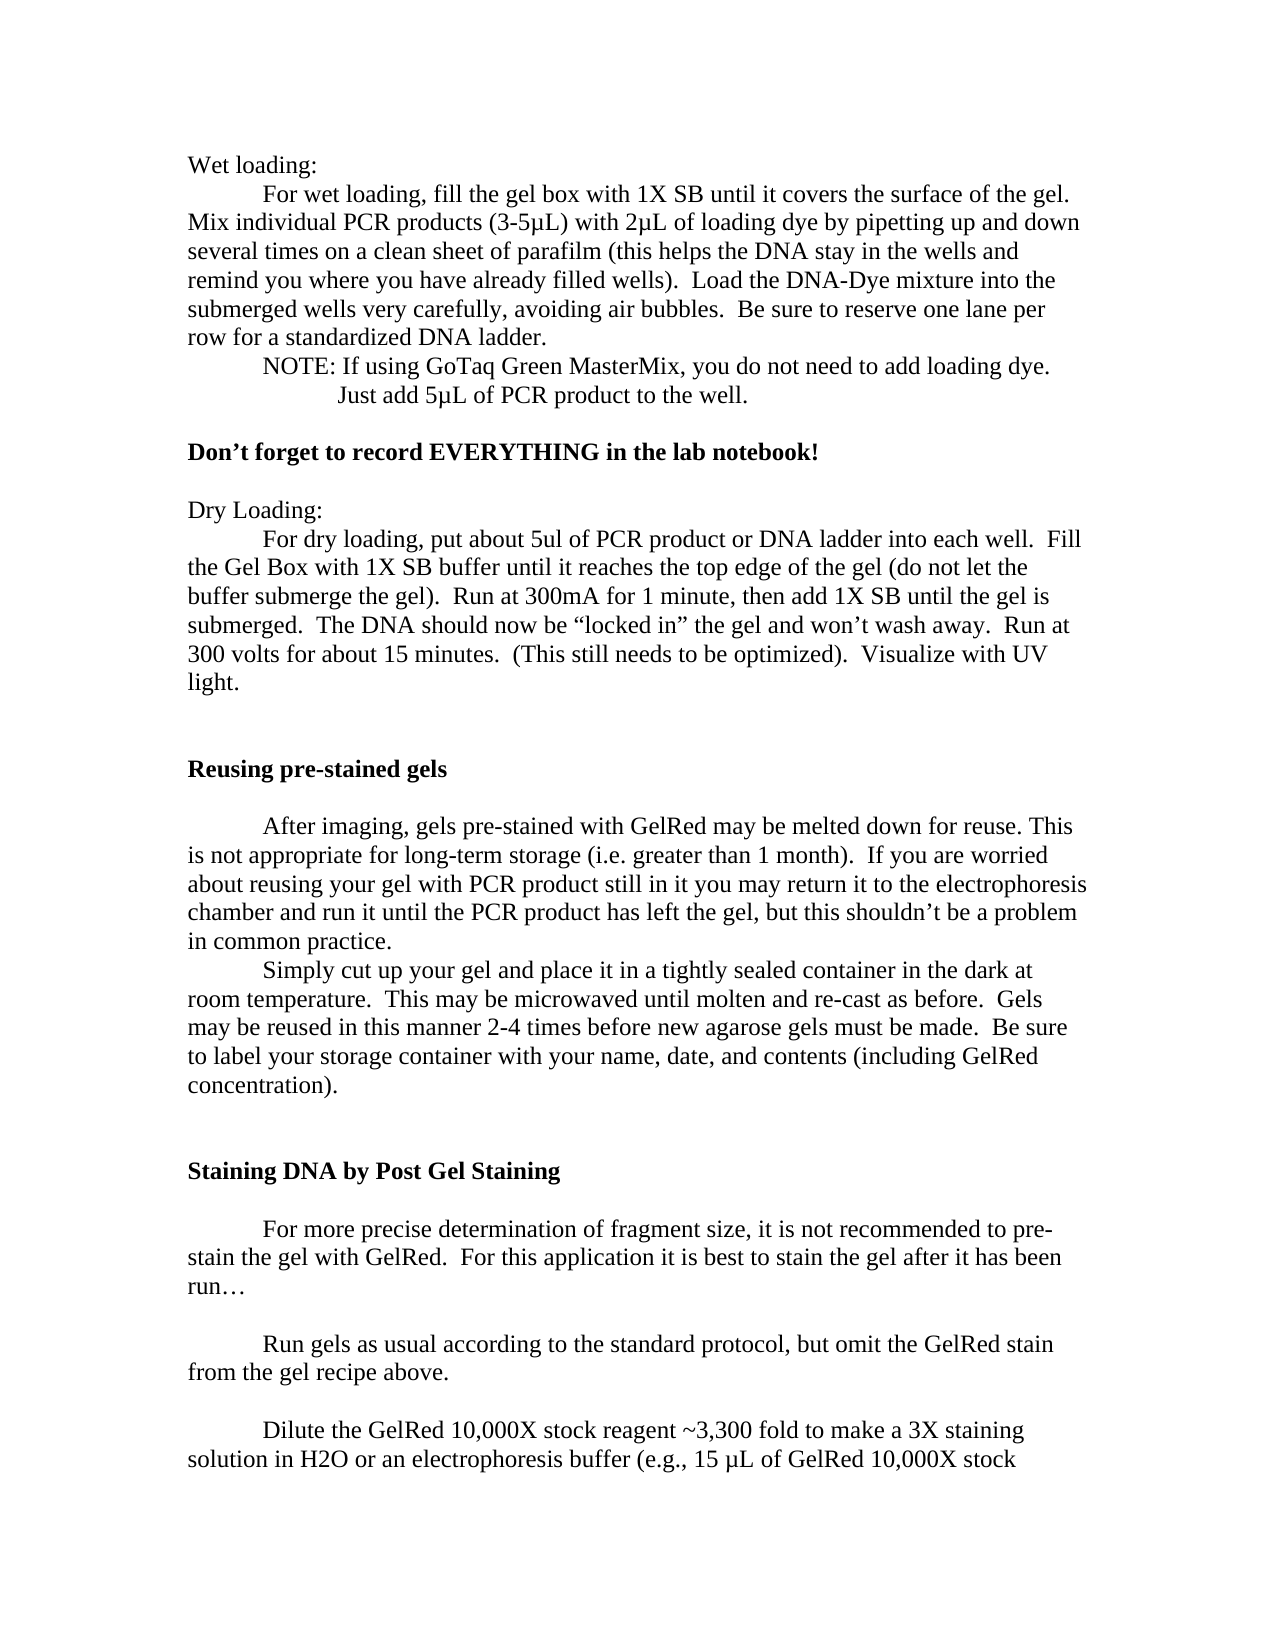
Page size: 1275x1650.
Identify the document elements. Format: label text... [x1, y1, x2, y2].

text Wet loading: [187, 150, 1087, 179]
text Reusing pre-stained gels [187, 754, 1087, 782]
text Just add 5µL of PCR product to the well. [187, 380, 1087, 409]
text Staining DNA by Post Gel Staining [187, 1156, 1087, 1185]
text NOTE: If using GoTaq Green MasterMix, you do not need to add loading dye. [187, 351, 1087, 380]
text For wet loading, fill the gel box with 1X SB until it covers the surface of the gel. Mix individual PCR products (3-5µL) with 2µL of loading dye by pipetting up and down several times on a clean sheet of parafilm (this helps the DNA stay in the wells and remind you where you have already filled wells). Load the DNA-Dye mixture into the submerged wells very carefully, avoiding air bubbles. Be sure to reserve one lane per row for a standardized DNA ladder. [187, 179, 1087, 351]
text Run gels as usual according to the standard protocol, but omit the GelRed stain from the gel recipe above. [187, 1329, 1087, 1386]
text For dry loading, put about 5ul of PCR product or DNA ladder into each well. Fill the Gel Box with 1X SB buffer until it reaches the top edge of the gel (do not let the buffer submerge the gel). Run at 300mA for 1 minute, then add 1X SB until the gel is submerged. The DNA should now be “locked in” the gel and won’t wash away. Run at 300 volts for about 15 minutes. (This still needs to be optimized). Visualize with UV light. [187, 524, 1087, 696]
text Simply cut up your gel and place it in a tightly sealed container in the dark at room temperature. This may be microwaved until molten and re-cast as before. Gels may be reused in this manner 2-4 times before new agarose gels must be made. Be sure to label your storage container with your name, date, and contents (including GelRed concentration). [187, 955, 1087, 1099]
text After imaging, gels pre-stained with GelRed may be melted down for reuse. This is not appropriate for long-term storage (i.e. greater than 1 month). If you are worried about reusing your gel with PCR product still in it you may return it to the electrophoresis chamber and run it until the PCR product has left the gel, but this shouldn’t be a problem in common practice. [187, 811, 1087, 955]
text Dry Loading: [187, 495, 1087, 524]
text Don’t forget to record EVERYTHING in the lab notebook! [187, 437, 1087, 466]
text Dilute the GelRed 10,000X stock reagent ~3,300 fold to make a 3X staining solution in H2O or an electrophoresis buffer (e.g., 15 µL of GelRed 10,000X stock [187, 1415, 1087, 1472]
text For more precise determination of fragment size, it is not recommended to pre-stain the gel with GelRed. For this application it is best to stain the gel after it has been run… [187, 1214, 1087, 1300]
